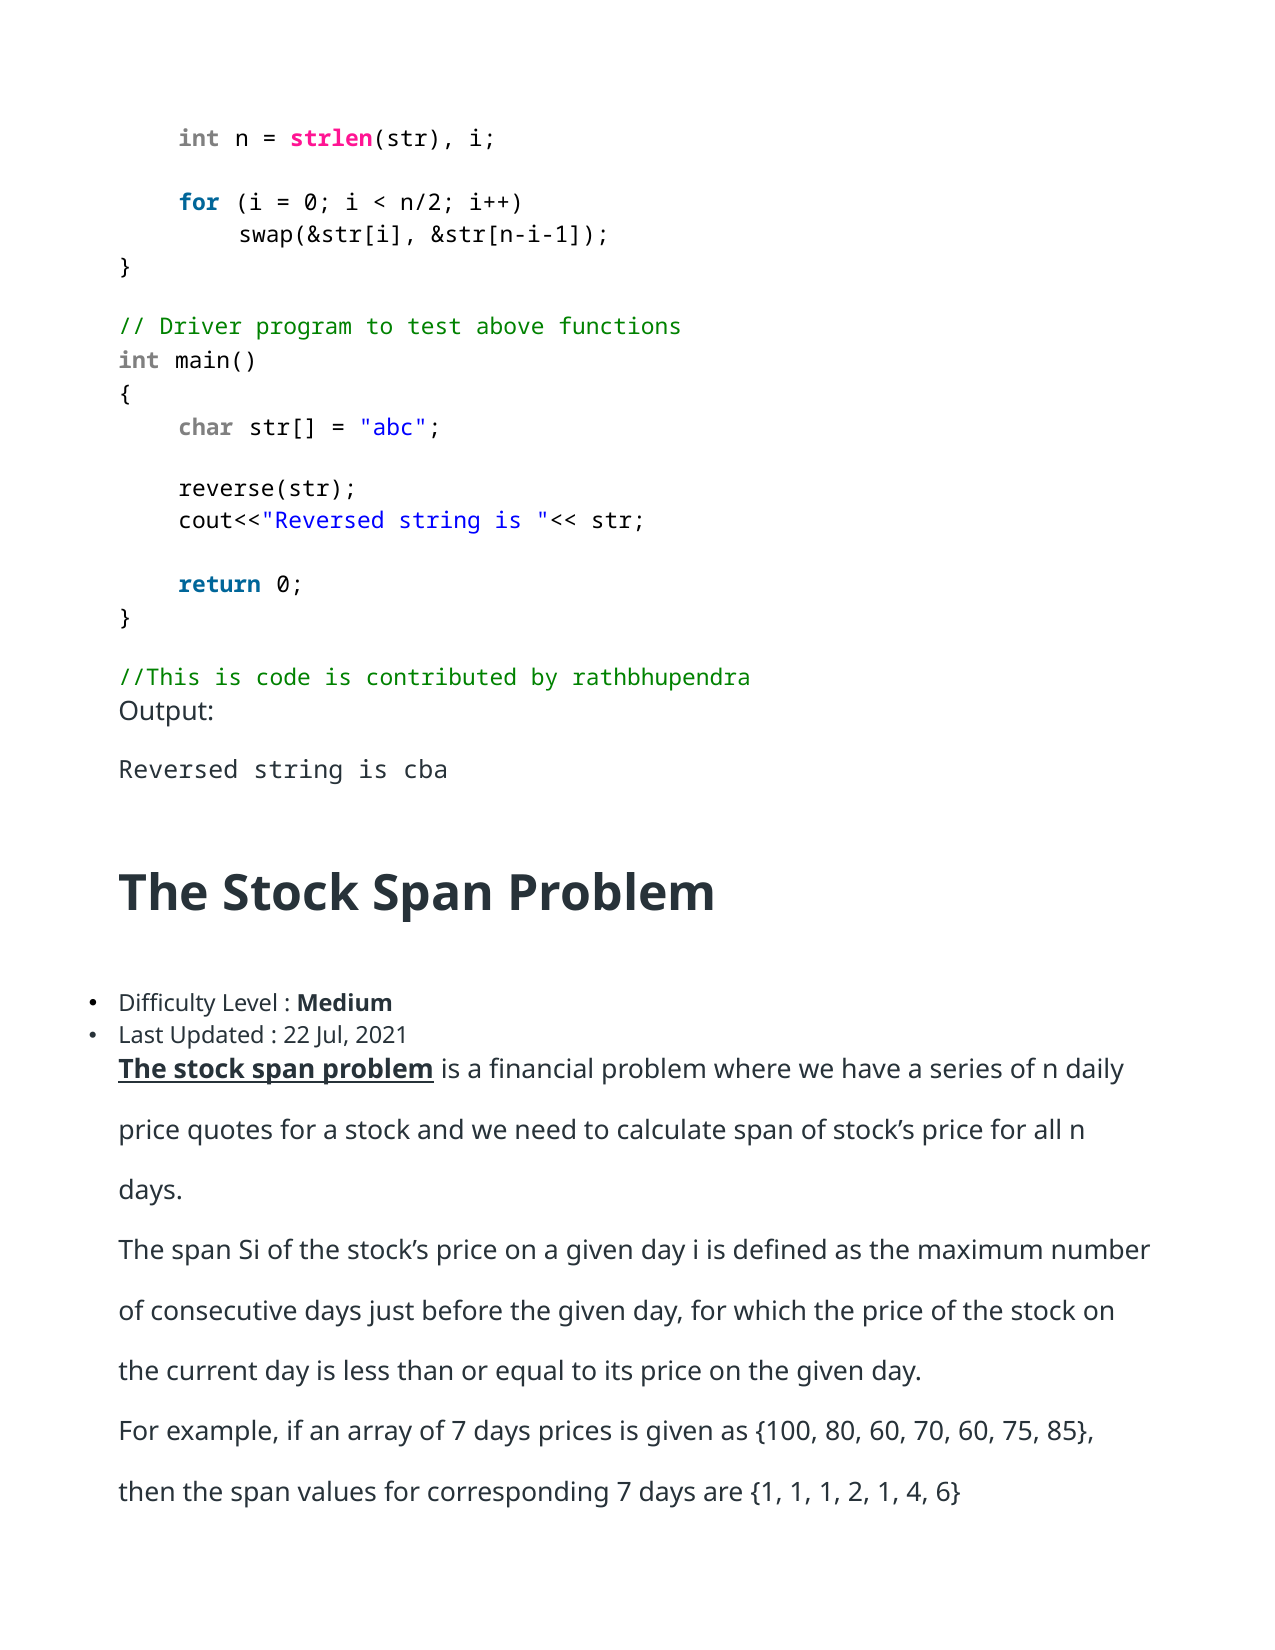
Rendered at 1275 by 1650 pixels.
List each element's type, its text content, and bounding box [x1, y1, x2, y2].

list Last Updated : 22 Jul, 2021 [118, 1018, 1157, 1050]
text Output: [118, 692, 1157, 728]
subtitle The Stock Span Problem [118, 857, 1157, 925]
list Difficulty Level : Medium [118, 986, 1157, 1018]
table_header int n = strlen(str), i; for (i = 0; i < n/2; i++) swap(&str[i], &str[n-i-1]); } // Driver program to test above functions int main() { char str[] = "abc"; reverse(str); cout<<"Reversed string is "<< str; return 0; } //This is code is contributed by rathbhupendra [118, 118, 799, 692]
text The stock span problem is a financial problem where we have a series of n daily price quotes for a stock and we need to calculate span of stock’s price for all n days. The span Si of the stock’s price on a given day i is defined as the maximum number of consecutive days just before the given day, for which the price of the stock on the current day is less than or equal to its price on the given day. For example, if an array of 7 days prices is given as {100, 80, 60, 70, 60, 75, 85}, then the span values for corresponding 7 days are {1, 1, 1, 2, 1, 4, 6} [118, 1050, 1157, 1509]
text Reversed string is cba [118, 752, 1157, 826]
